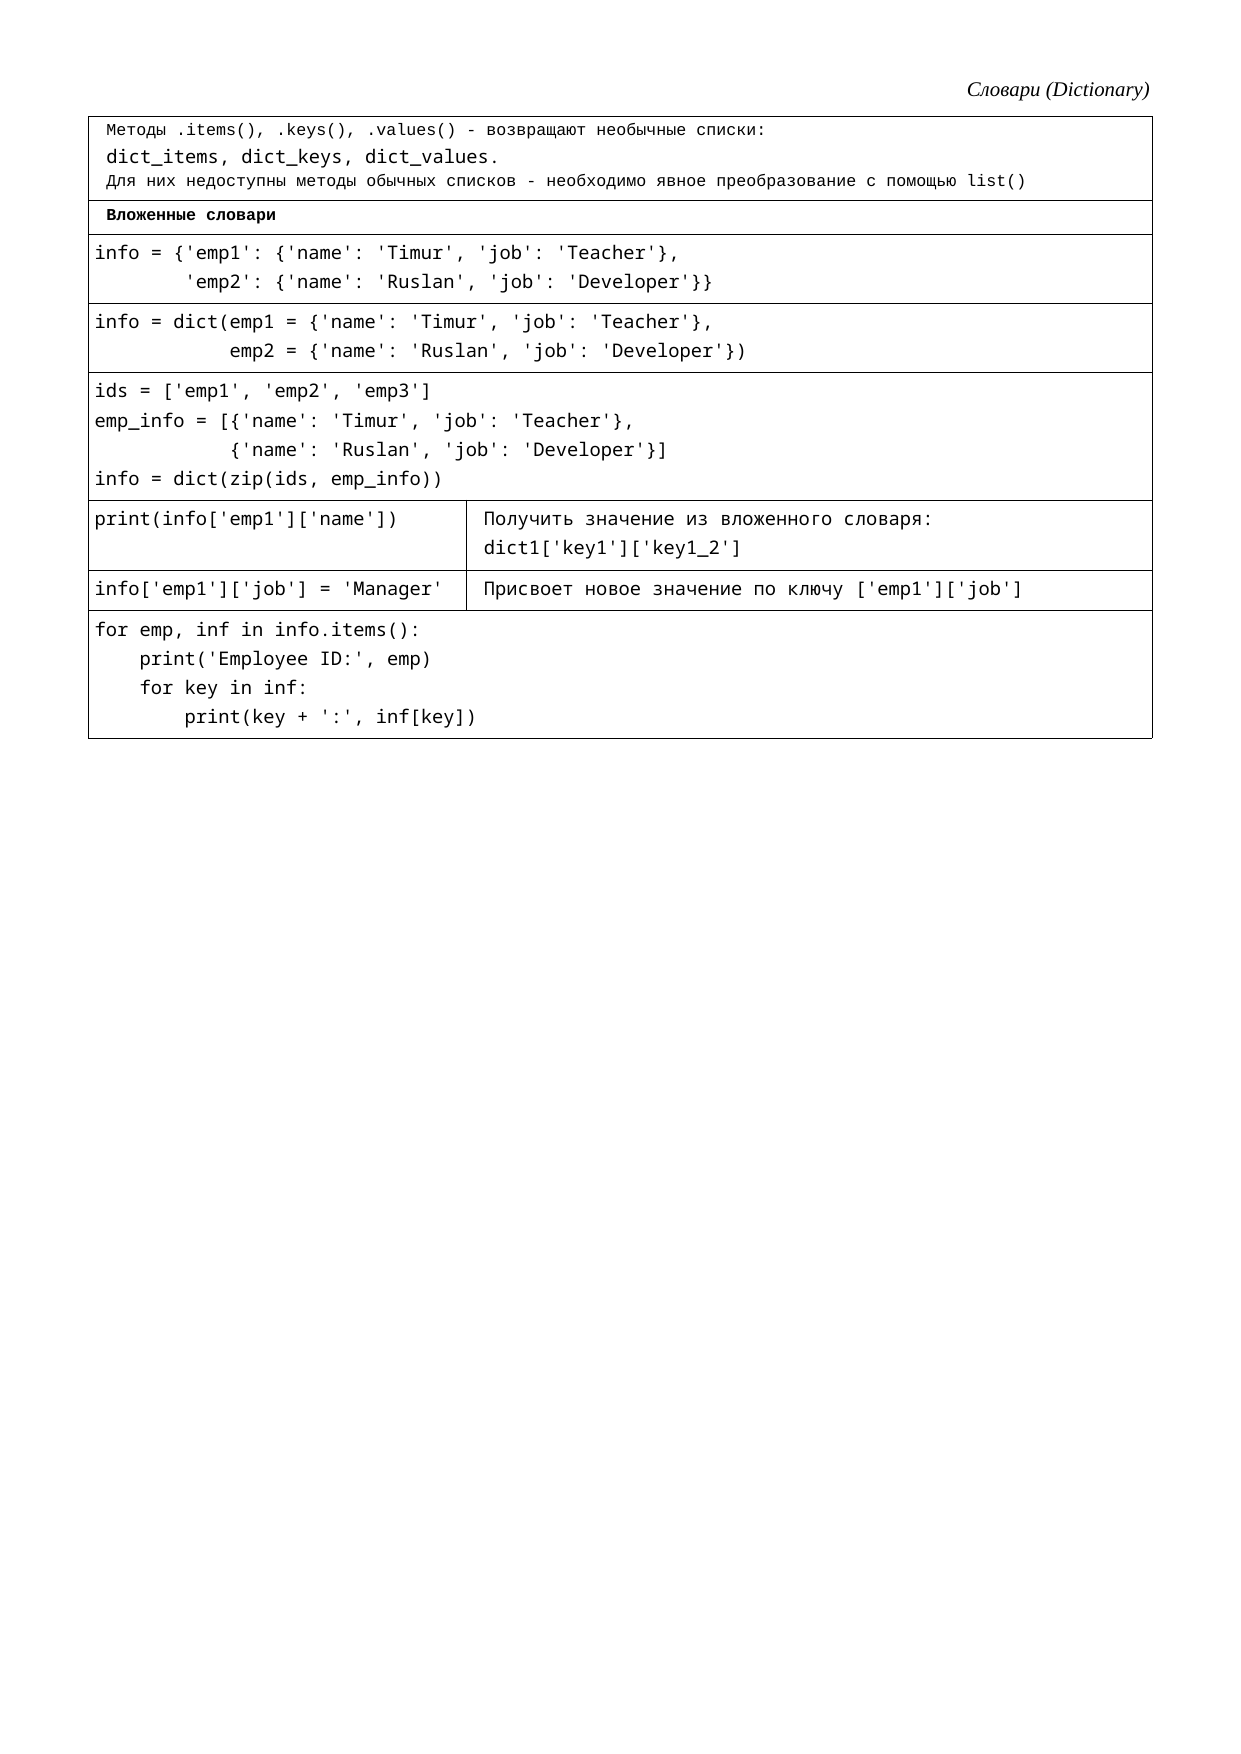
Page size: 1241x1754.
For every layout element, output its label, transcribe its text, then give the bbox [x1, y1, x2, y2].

table_cell print(info['emp1']['name']) [89, 501, 466, 569]
table_cell ids = ['emp1', 'emp2', 'emp3'] emp_info = [{'name': 'Timur', 'job': 'Teacher'}, {'name': 'Ruslan', 'job': 'Developer'}] info = dict(zip(ids, emp_info)) [89, 373, 1152, 499]
table_cell info = {'emp1': {'name': 'Timur', 'job': 'Teacher'}, 'emp2': {'name': 'Ruslan', 'job': 'Developer'}} [89, 235, 1152, 303]
table_cell info['emp1']['job'] = 'Manager' [89, 571, 466, 610]
table_cell for emp, inf in info.items(): print('Employee ID:', emp) for key in inf: print(key + ':', inf[key]) [89, 611, 1152, 738]
table_cell info = dict(emp1 = {'name': 'Timur', 'job': 'Teacher'}, emp2 = {'name': 'Ruslan', 'job': 'Developer'}) [89, 304, 1152, 372]
table_cell Методы .items(), .keys(), .values() - возвращают необычные списки: dict_items, dict_keys, dict_values. Для них недоступны методы обычных списков - необходимо явное преобразование с помощью list() [89, 117, 1152, 200]
table_cell Вложенные словари [89, 201, 1152, 233]
table_cell Присвоет новое значение по ключу ['emp1']['job'] [467, 571, 1152, 610]
table_cell Получить значение из вложенного словаря: dict1['key1']['key1_2'] [467, 501, 1152, 569]
